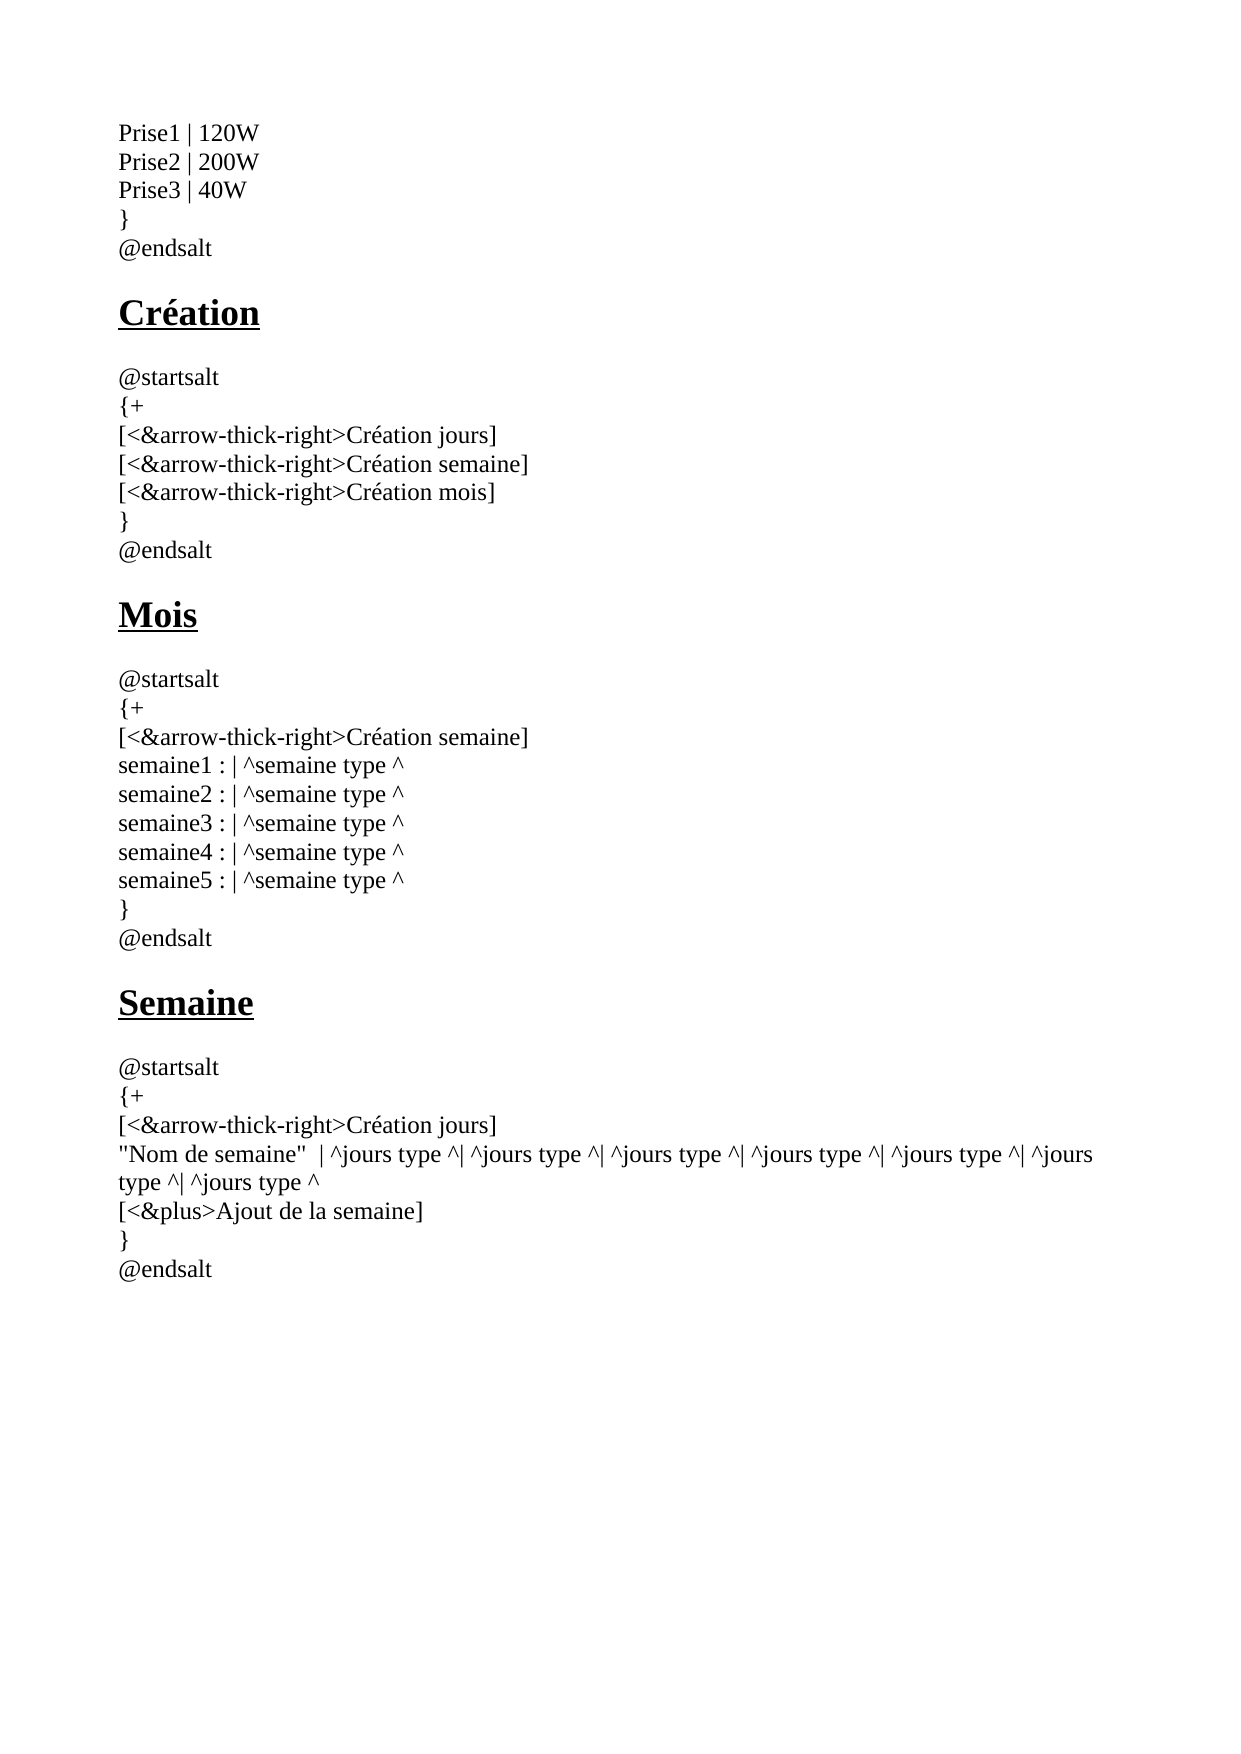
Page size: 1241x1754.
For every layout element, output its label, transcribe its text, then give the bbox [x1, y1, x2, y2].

text {+ [118, 693, 1122, 722]
text @startsalt [118, 362, 1122, 391]
text @endsalt [118, 233, 1122, 262]
text @startsalt [118, 1052, 1122, 1081]
text } [118, 506, 1122, 535]
text @endsalt [118, 1254, 1122, 1282]
text Prise1 | 120W [118, 118, 1122, 147]
text [<&plus>Ajout de la semaine] [118, 1196, 1122, 1225]
text Mois [118, 592, 1122, 636]
text [<&arrow-thick-right>Création semaine] [118, 449, 1122, 477]
text @endsalt [118, 535, 1122, 564]
text } [118, 1225, 1122, 1254]
text semaine5 : | ^semaine type ^ [118, 866, 1122, 894]
text "Nom de semaine" | ^jours type ^| ^jours type ^| ^jours type ^| ^jours type ^| ^jours type ^| ^jours type ^| ^jours type ^ [118, 1139, 1122, 1196]
text @endsalt [118, 923, 1122, 952]
text [<&arrow-thick-right>Création mois] [118, 477, 1122, 506]
text [<&arrow-thick-right>Création semaine] [118, 722, 1122, 751]
text } [118, 204, 1122, 233]
text } [118, 894, 1122, 923]
text Prise3 | 40W [118, 176, 1122, 204]
text Création [118, 291, 1122, 334]
text semaine3 : | ^semaine type ^ [118, 808, 1122, 837]
text Prise2 | 200W [118, 147, 1122, 176]
text @startsalt [118, 664, 1122, 693]
text [<&arrow-thick-right>Création jours] [118, 1110, 1122, 1139]
text {+ [118, 1081, 1122, 1110]
text semaine4 : | ^semaine type ^ [118, 837, 1122, 866]
text {+ [118, 391, 1122, 420]
text semaine1 : | ^semaine type ^ [118, 751, 1122, 779]
text [<&arrow-thick-right>Création jours] [118, 420, 1122, 449]
text semaine2 : | ^semaine type ^ [118, 779, 1122, 808]
text Semaine [118, 981, 1122, 1024]
